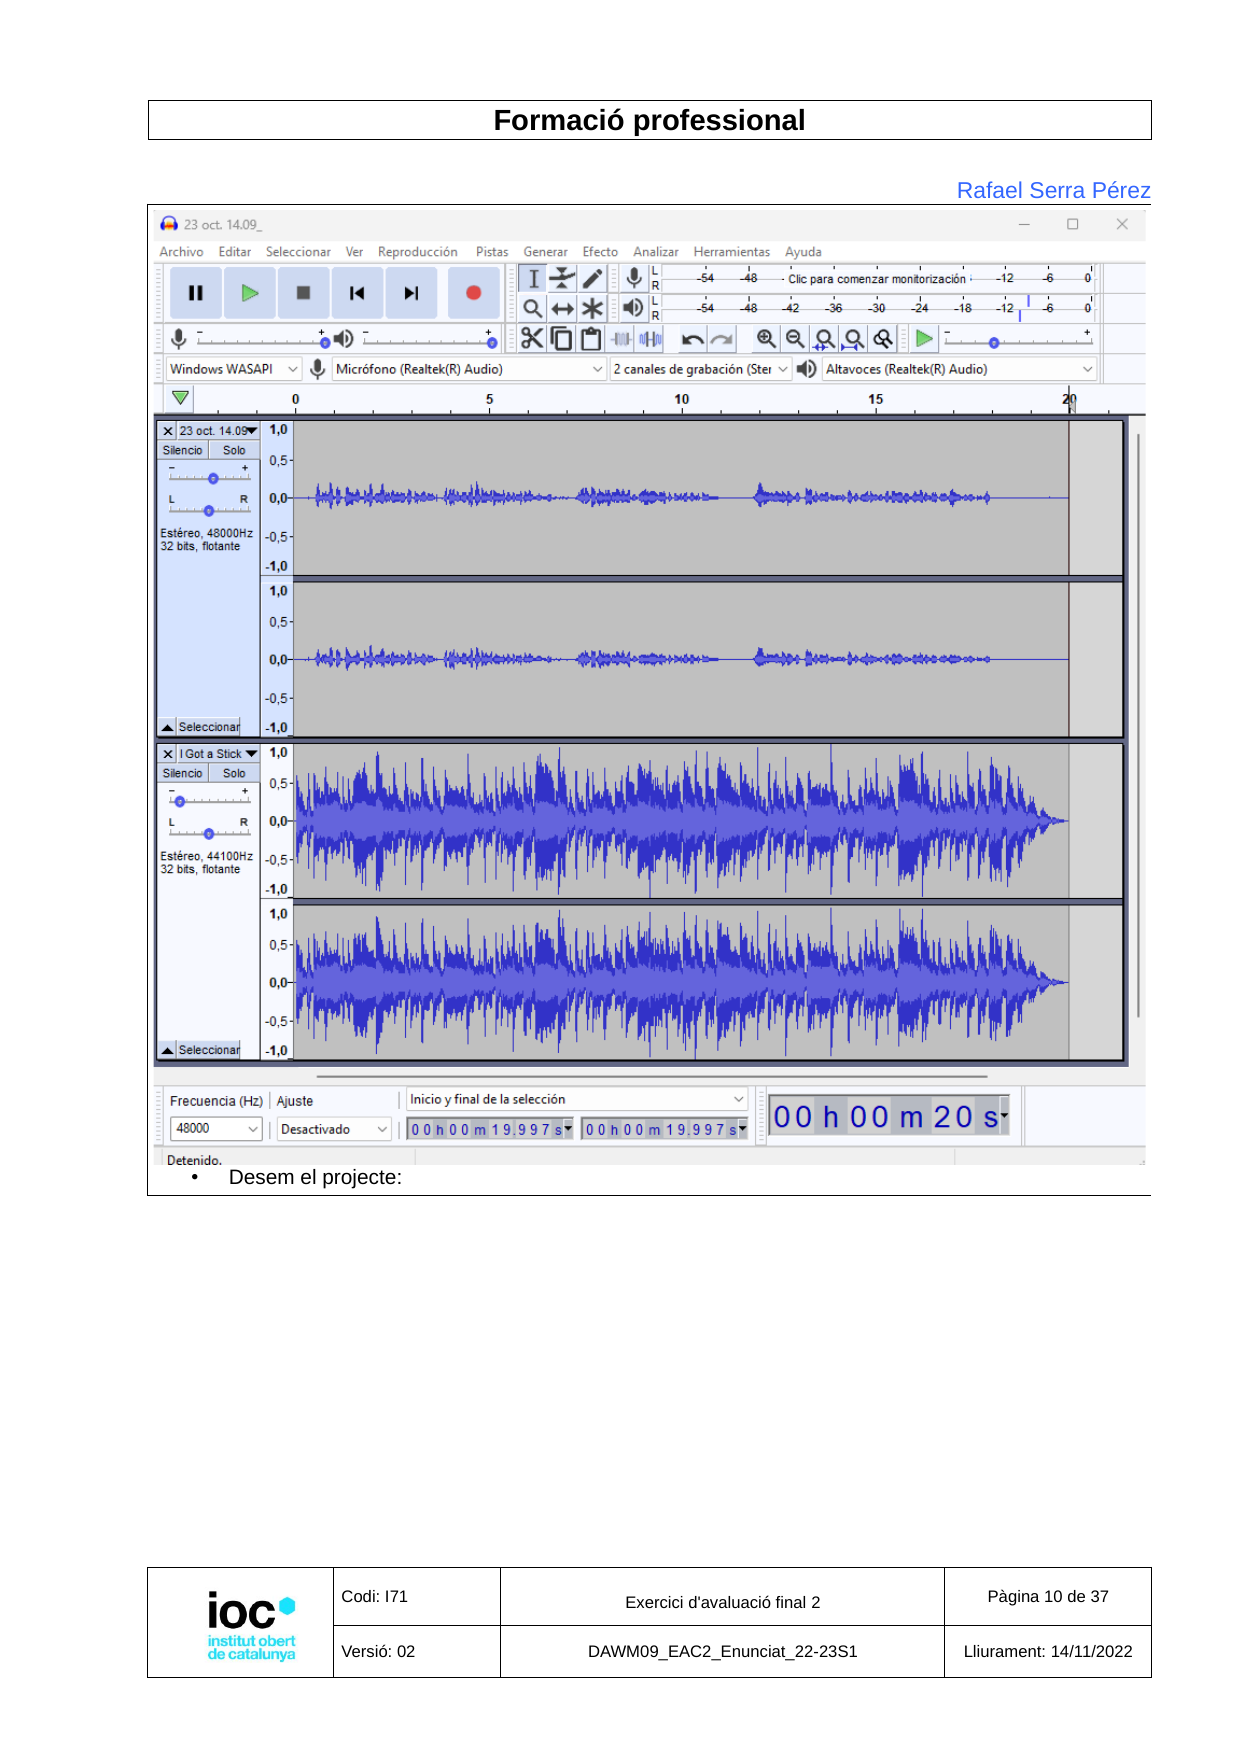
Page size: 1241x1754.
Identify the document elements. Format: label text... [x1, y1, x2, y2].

picture [195, 1577, 309, 1673]
picture [153, 210, 1146, 1165]
table_header Mesclem les dues pistes amb Audacity: Desem el projecte: Exportem a mp3: [148, 205, 1151, 1194]
